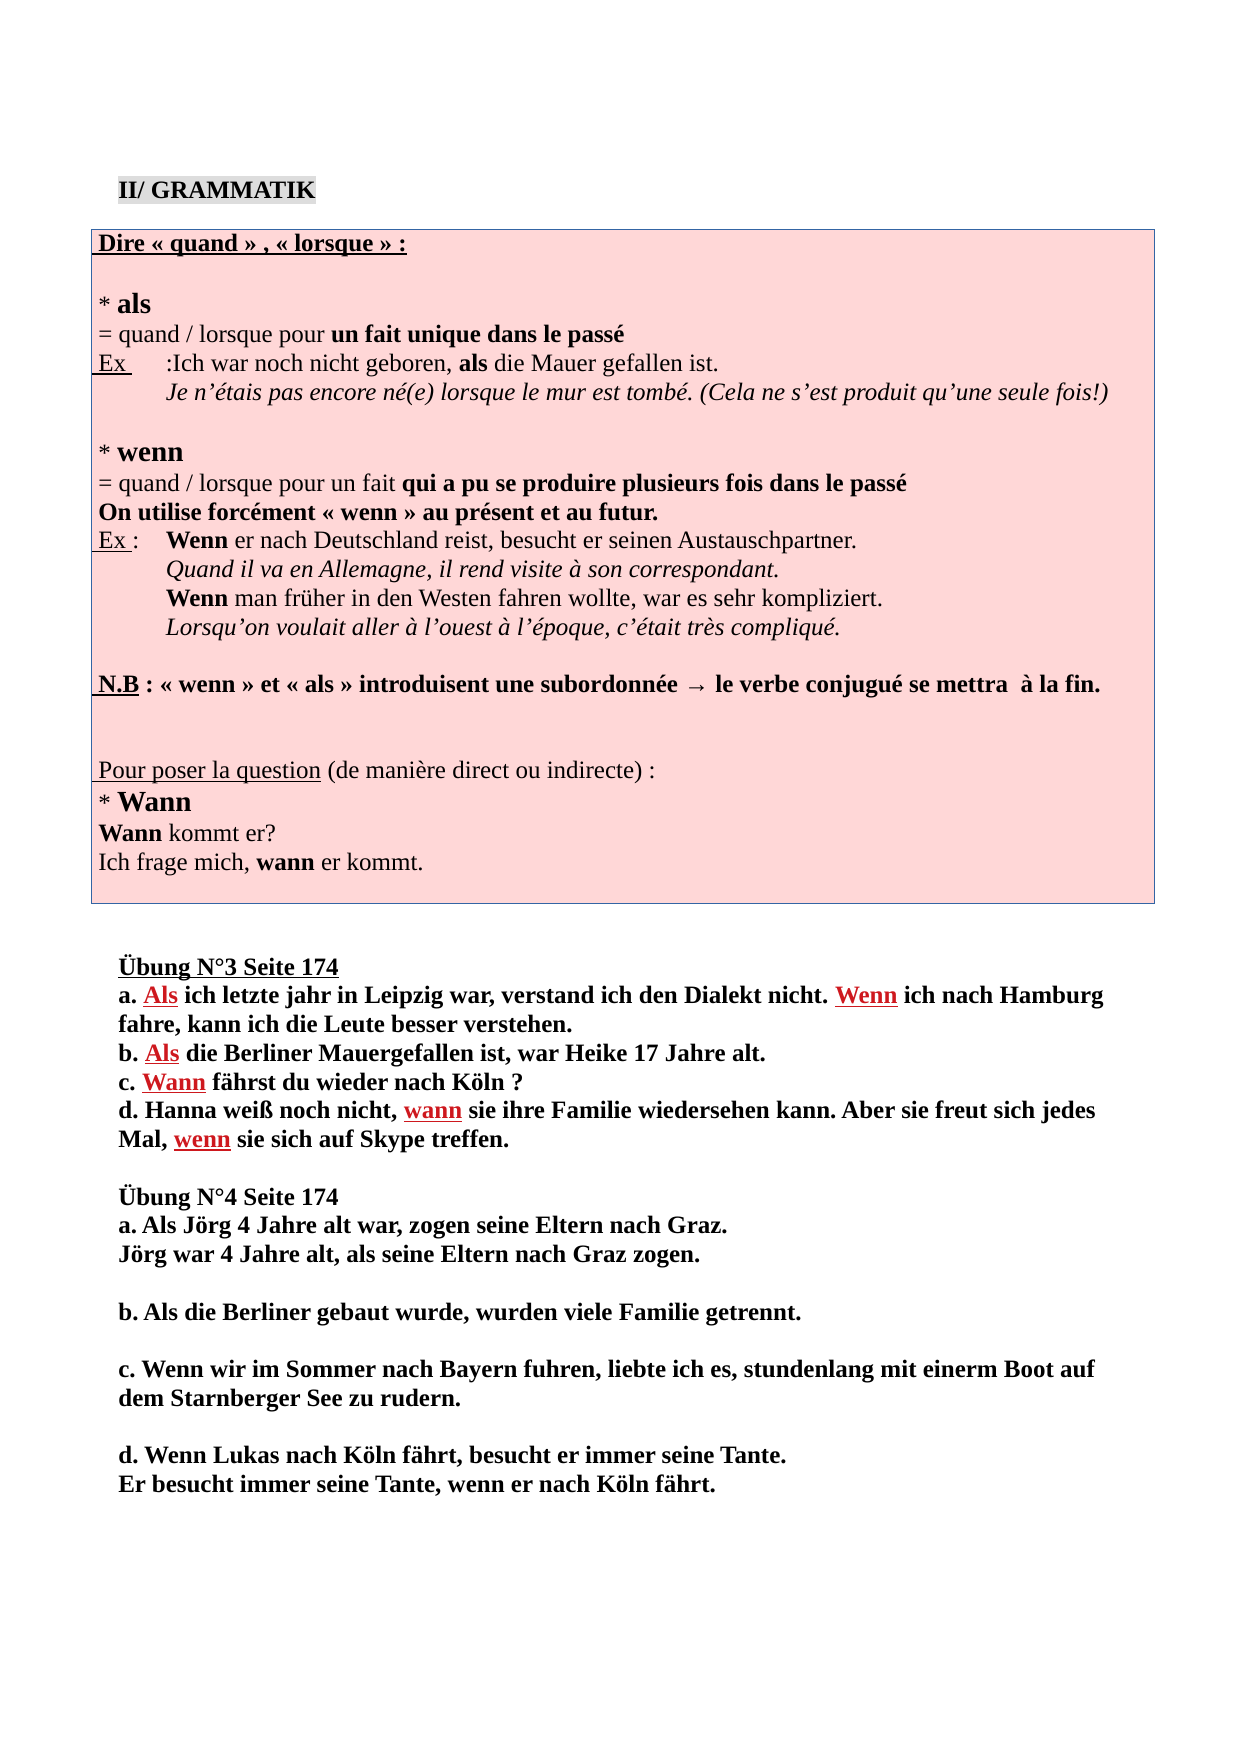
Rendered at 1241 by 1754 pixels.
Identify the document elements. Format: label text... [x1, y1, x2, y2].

text Jörg war 4 Jahre alt, als seine Eltern nach Graz zogen. [118, 1239, 1122, 1268]
text II/ GRAMMATIK [118, 176, 1122, 204]
text Übung N°4 Seite 174 [118, 1182, 1122, 1211]
text Übung N°3 Seite 174 [118, 952, 1122, 981]
text c. Wann fährst du wieder nach Köln ? [118, 1067, 1122, 1096]
text Er besucht immer seine Tante, wenn er nach Köln fährt. [118, 1469, 1122, 1498]
text d. Hanna weiß noch nicht, wann sie ihre Familie wiedersehen kann. Aber sie freut sich jedes Mal, wenn sie sich auf Skype treffen. [118, 1096, 1122, 1153]
text a. Als ich letzte jahr in Leipzig war, verstand ich den Dialekt nicht. Wenn ich nach Hamburg fahre, kann ich die Leute besser verstehen. [118, 981, 1122, 1038]
text d. Wenn Lukas nach Köln fährt, besucht er immer seine Tante. [118, 1441, 1122, 1469]
text c. Wenn wir im Sommer nach Bayern fuhren, liebte ich es, stundenlang mit einerm Boot auf dem Starnberger See zu rudern. [118, 1354, 1122, 1412]
text b. Als die Berliner gebaut wurde, wurden viele Familie getrennt. [118, 1297, 1122, 1326]
text a. Als Jörg 4 Jahre alt war, zogen seine Eltern nach Graz. [118, 1211, 1122, 1239]
text b. Als die Berliner Mauergefallen ist, war Heike 17 Jahre alt. [118, 1038, 1122, 1067]
